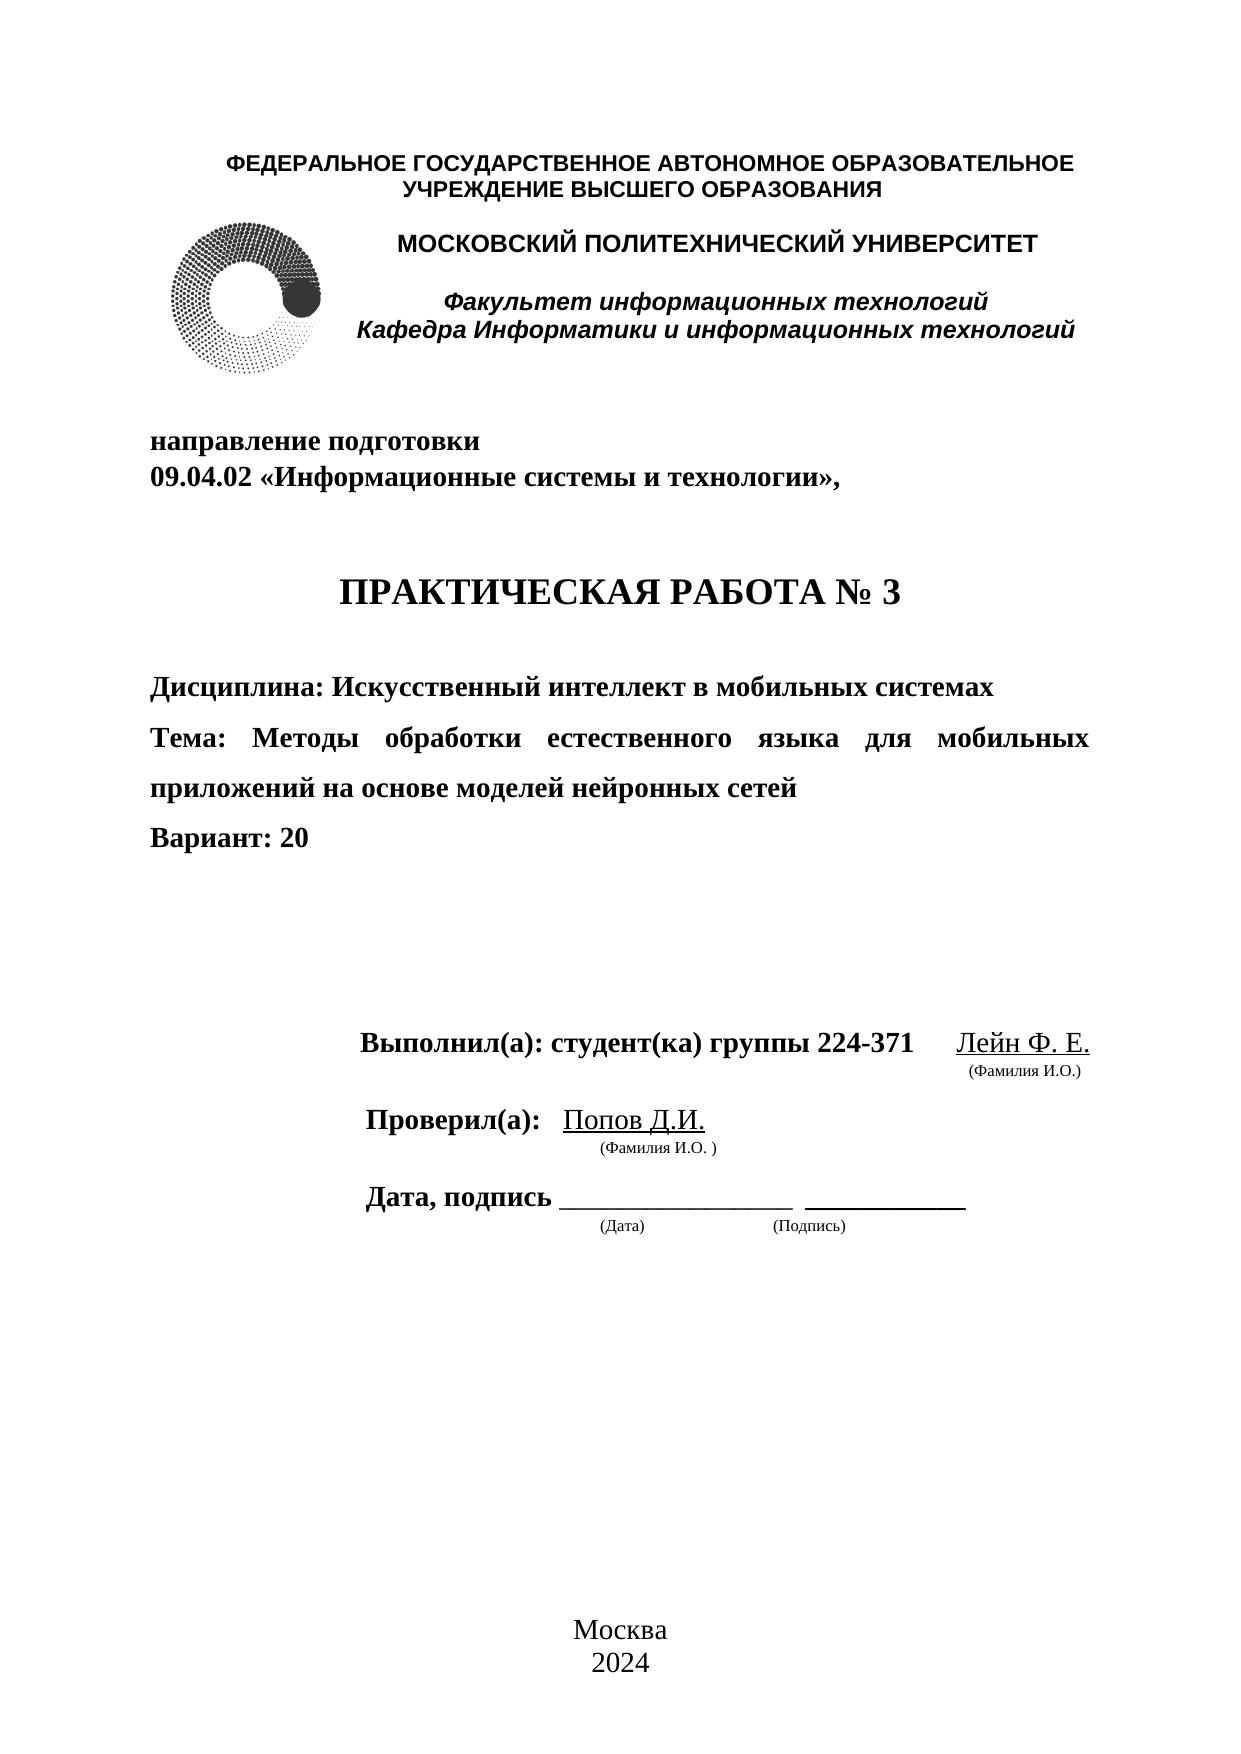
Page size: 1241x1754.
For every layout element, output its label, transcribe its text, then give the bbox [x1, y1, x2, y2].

picture [168, 220, 326, 377]
text Выполнил(а): студент(ка) группы 224-371 Лейн Ф. Е. [150, 1025, 1090, 1058]
text Дата, подпись ________________ ___________ [216, 1179, 1090, 1213]
text Тема: Методы обработки естественного языка для мобильных приложений на основе моделей нейронных сетей [150, 720, 1090, 803]
text (Фамилия И.О.) [600, 1061, 1090, 1101]
text Кафедра Информатики и информационных технологий [326, 315, 1090, 344]
text ПРАКТИЧЕСКАЯ РАБОТА № 3 [150, 569, 1090, 612]
text Дисциплина: Искусственный интеллект в мобильных системах [150, 669, 1090, 703]
text направление подготовки [150, 423, 1090, 457]
text 09.04.02 «Информационные системы и технологии», [150, 459, 1090, 493]
text Проверил(а): Попов Д.И. [150, 1102, 1090, 1136]
text Факультет информационных технологий [326, 287, 1090, 315]
text (Фамилия И.О. ) [600, 1138, 1090, 1178]
text Вариант: 20 [150, 820, 1090, 854]
text МОСКОВСКИЙ ПОЛИТЕХНИЧЕСКИЙ УНИВЕРСИТЕТ [326, 229, 1090, 258]
text ФЕДЕРАЛЬНОЕ ГОСУДАРСТВЕННОЕ АВТОНОМНОЕ ОБРАЗОВАТЕЛЬНОЕ УЧРЕЖДЕНИЕ ВЫСШЕГО ОБРАЗОВАНИЯ [150, 150, 1135, 203]
text (Дата) (Подпись) [600, 1216, 1090, 1235]
